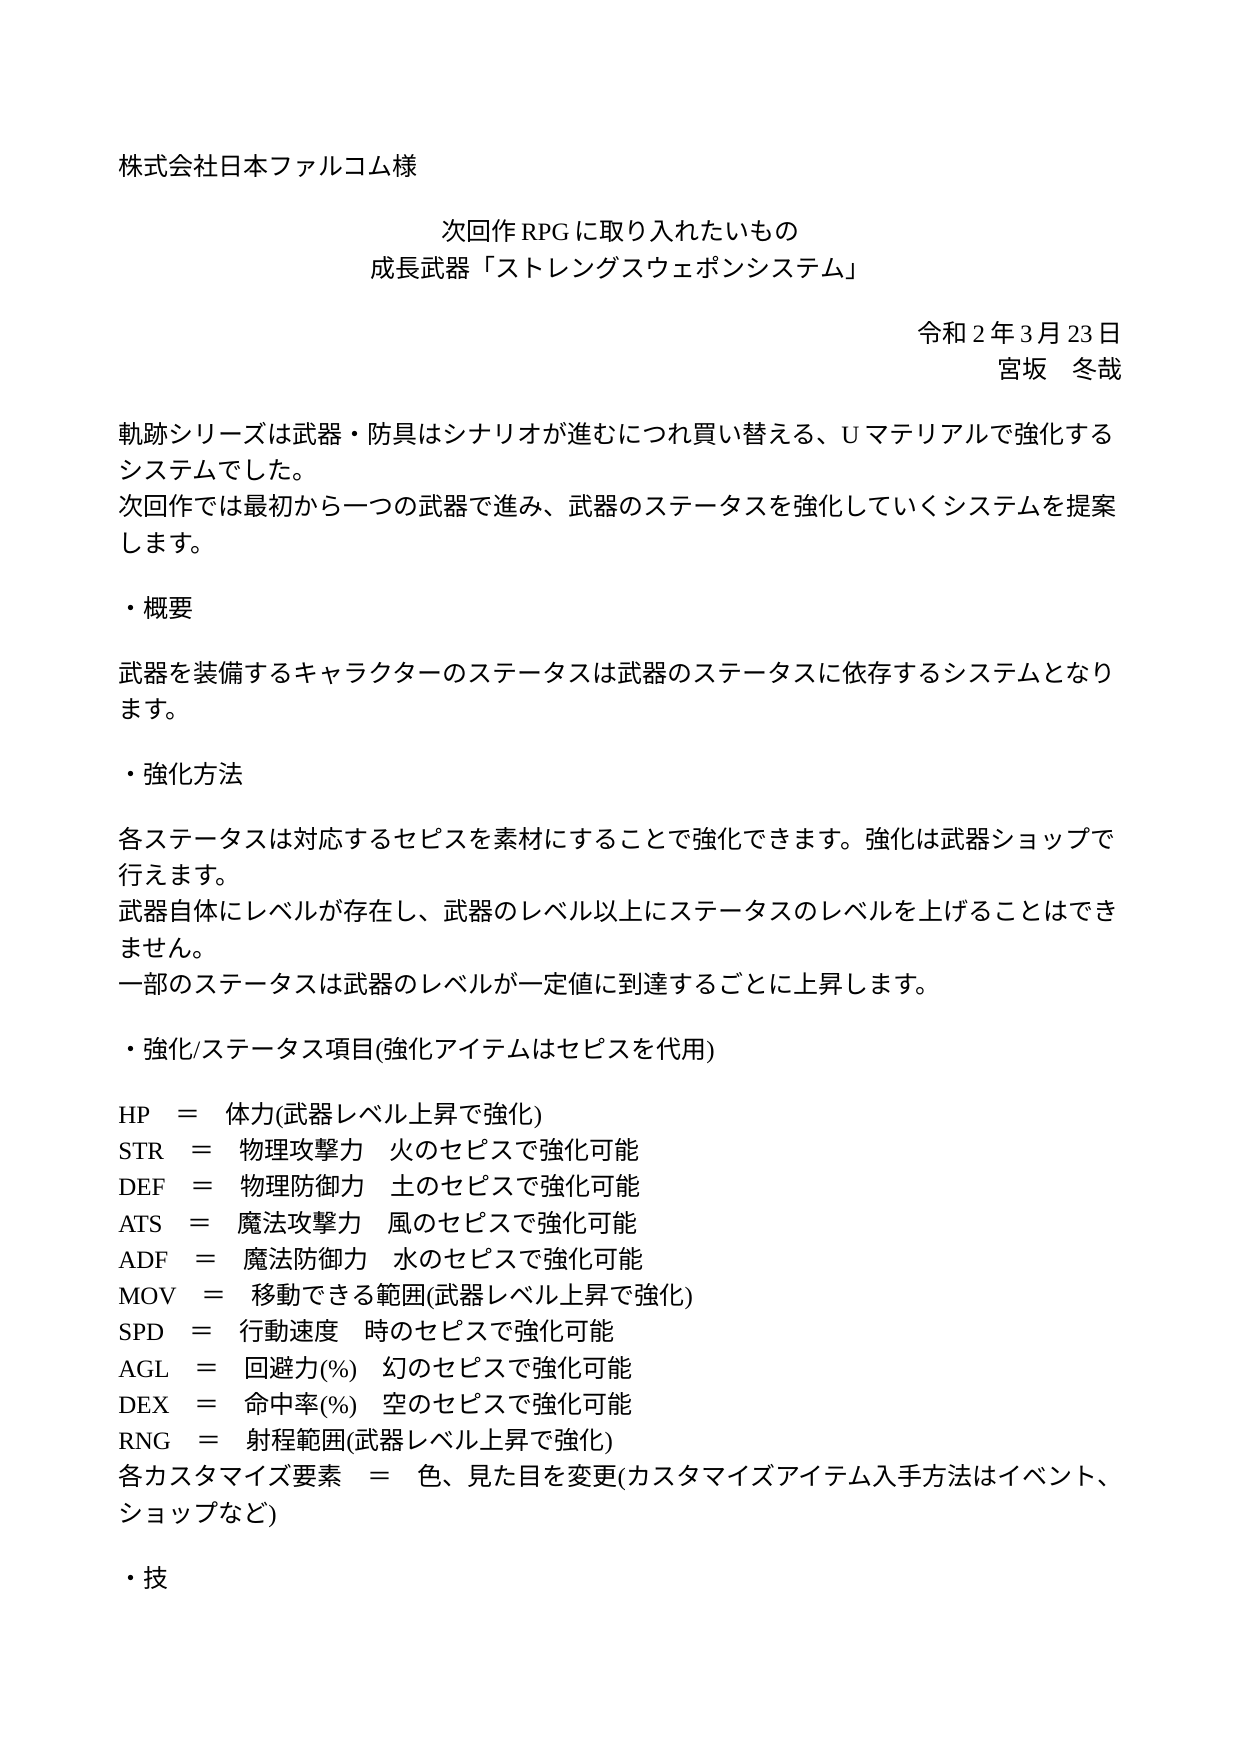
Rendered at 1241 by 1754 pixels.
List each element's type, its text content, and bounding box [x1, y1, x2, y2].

text ・技 [118, 1558, 1122, 1594]
text 株式会社日本ファルコム様 [118, 147, 1122, 183]
text 令和2年3月23日 [118, 313, 1122, 349]
text 軌跡シリーズは武器・防具はシナリオが進むにつれ買い替える、Uマテリアルで強化するシステムでした。 [118, 414, 1122, 487]
text 武器を装備するキャラクターのステータスは武器のステータスに依存するシステムとなります。 [118, 653, 1122, 726]
text 各ステータスは対応するセピスを素材にすることで強化できます。強化は武器ショップで行えます。 [118, 819, 1122, 892]
text 各カスタマイズ要素 ＝ 色、見た目を変更(カスタマイズアイテム入手方法はイベント、ショップなど) [118, 1457, 1122, 1529]
text ・強化/ステータス項目(強化アイテムはセピスを代用) [118, 1029, 1122, 1066]
text STR ＝ 物理攻撃力 火のセピスで強化可能 [118, 1131, 1122, 1167]
text RNG ＝ 射程範囲(武器レベル上昇で強化) [118, 1421, 1122, 1457]
text ・概要 [118, 588, 1122, 624]
text ・強化方法 [118, 754, 1122, 791]
text 宮坂 冬哉 [118, 349, 1122, 386]
text ATS ＝ 魔法攻撃力 風のセピスで強化可能 [118, 1203, 1122, 1239]
text AGL ＝ 回避力(%) 幻のセピスで強化可能 [118, 1348, 1122, 1384]
text 成長武器「ストレングスウェポンシステム」 [118, 248, 1122, 284]
text DEF ＝ 物理防御力 土のセピスで強化可能 [118, 1167, 1122, 1203]
text 次回作では最初から一つの武器で進み、武器のステータスを強化していくシステムを提案します。 [118, 487, 1122, 559]
text 一部のステータスは武器のレベルが一定値に到達するごとに上昇します。 [118, 964, 1122, 1001]
text 次回作RPGに取り入れたいもの [118, 212, 1122, 248]
text DEX ＝ 命中率(%) 空のセピスで強化可能 [118, 1384, 1122, 1421]
text HP ＝ 体力(武器レベル上昇で強化) [118, 1094, 1122, 1131]
text MOV ＝ 移動できる範囲(武器レベル上昇で強化) [118, 1276, 1122, 1312]
text ADF ＝ 魔法防御力 水のセピスで強化可能 [118, 1239, 1122, 1276]
text 武器自体にレベルが存在し、武器のレベル以上にステータスのレベルを上げることはできません。 [118, 892, 1122, 964]
text SPD ＝ 行動速度 時のセピスで強化可能 [118, 1312, 1122, 1348]
